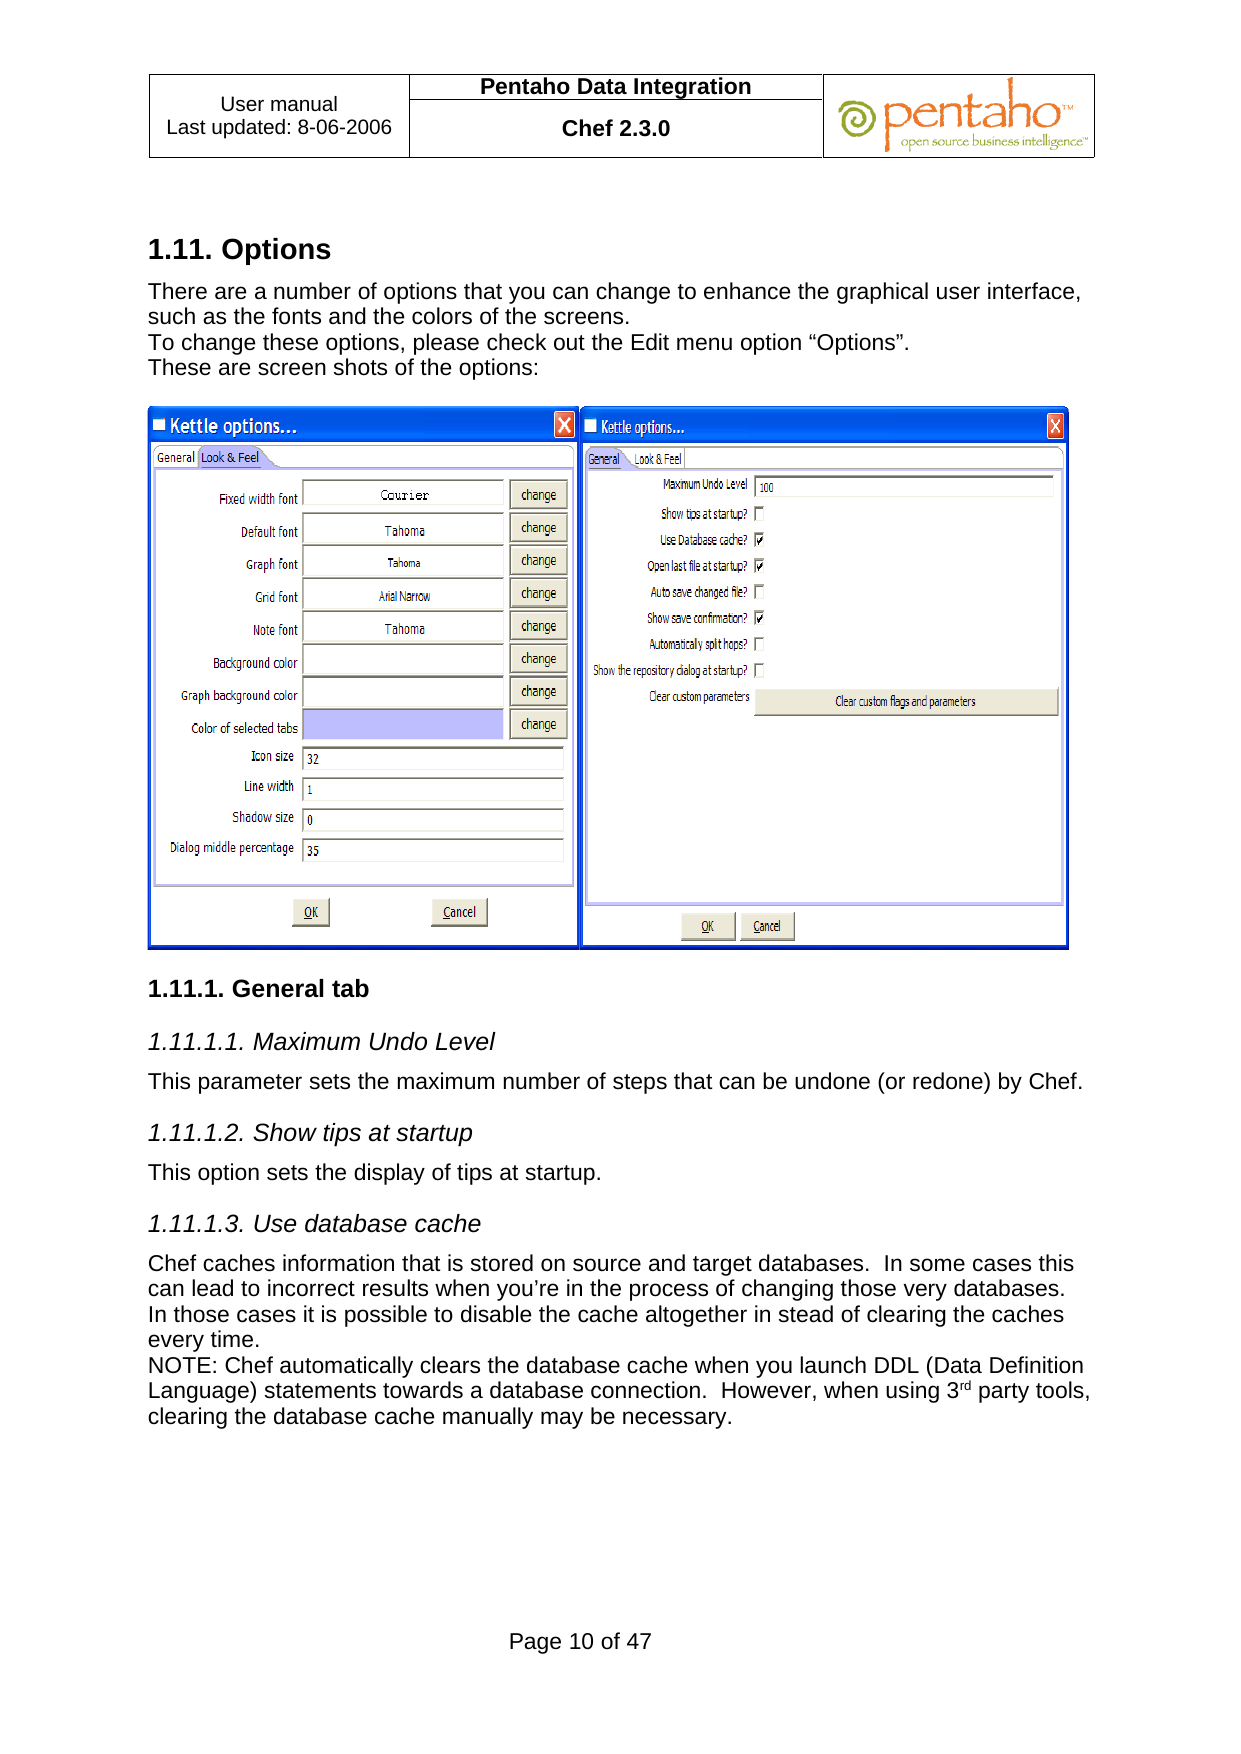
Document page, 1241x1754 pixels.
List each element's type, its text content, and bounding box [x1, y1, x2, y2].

text These are screen shots of the options: [148, 355, 1092, 381]
subtitle Show tips at startup [148, 1119, 1092, 1147]
text This parameter sets the maximum number of steps that can be undone (or redone) by Chef. [148, 1068, 1092, 1094]
text NOTE: Chef automatically clears the database cache when you launch DDL (Data Definition Language) statements towards a database connection. However, when using 3rd party tools, clearing the database cache manually may be necessary. [148, 1352, 1092, 1429]
subtitle Options [148, 233, 1092, 266]
subtitle General tab [148, 975, 1092, 1003]
text This option sets the display of tips at startup. [148, 1159, 1092, 1185]
text Chef caches information that is stored on source and target databases. In some cases this can lead to incorrect results when you’re in the process of changing those very databases. In those cases it is possible to disable the cache altogether in stead of clearing the caches every time. [148, 1250, 1092, 1352]
subtitle Maximum Undo Level [148, 1028, 1092, 1056]
text There are a number of options that you can change to enhance the graphical user interface, such as the fonts and the colors of the screens. [148, 278, 1092, 329]
subtitle Use database cache [148, 1210, 1092, 1238]
text To change these options, please check out the Edit menu option “Options”. [148, 329, 1092, 355]
picture [147, 406, 1069, 950]
